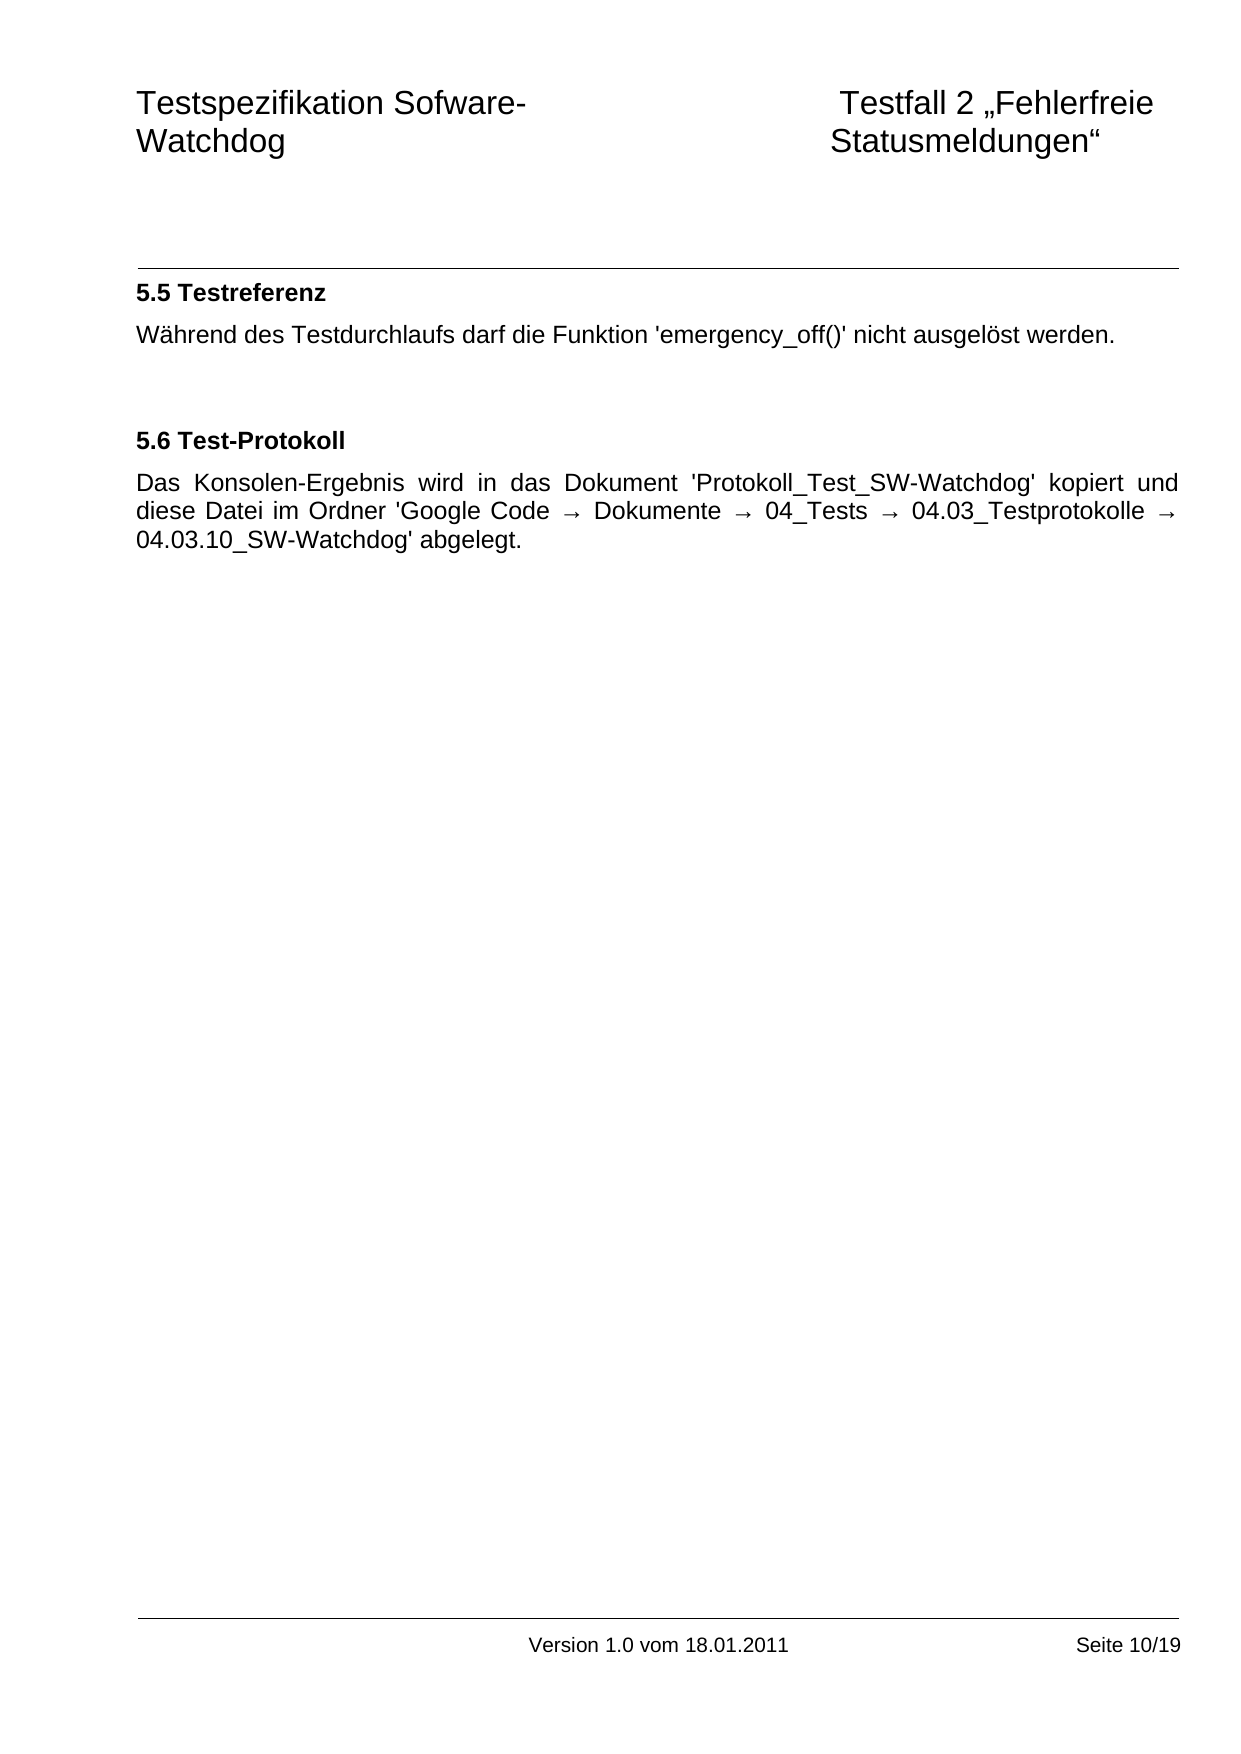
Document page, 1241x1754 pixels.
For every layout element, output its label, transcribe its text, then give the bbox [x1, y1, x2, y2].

text Während des Testdurchlaufs darf die Funktion 'emergency_off()' nicht ausgelöst werden. [136, 319, 1181, 348]
subtitle Test-Protokoll [136, 426, 1181, 455]
text Das Konsolen-Ergebnis wird in das Dokument 'Protokoll_Test_SW-Watchdog' kopiert und diese Datei im Ordner 'Google Code → Dokumente → 04_Tests → 04.03_Testprotokolle → 04.03.10_SW-Watchdog' abgelegt. [136, 467, 1181, 554]
subtitle Testreferenz [136, 289, 1181, 307]
